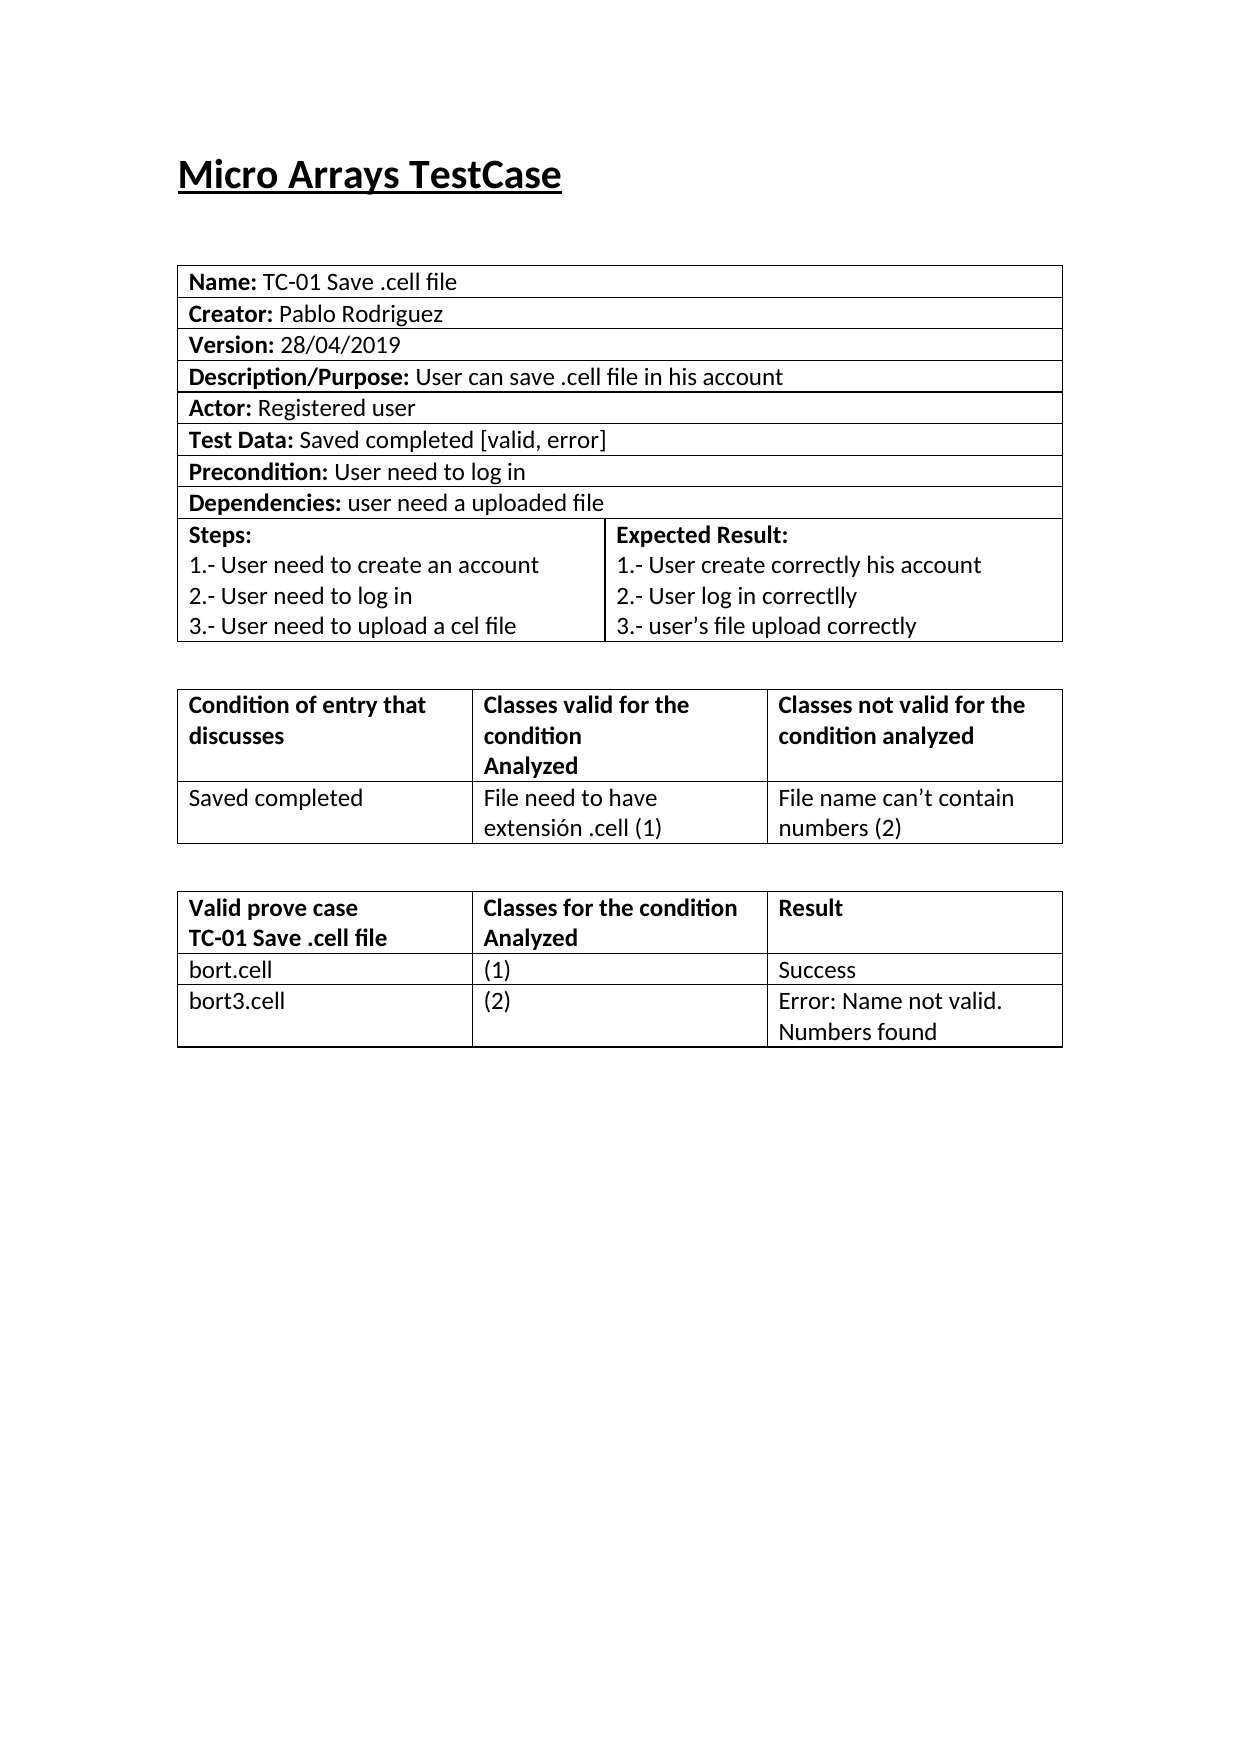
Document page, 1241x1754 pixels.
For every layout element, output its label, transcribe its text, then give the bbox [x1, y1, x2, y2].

table_cell (2) [473, 985, 767, 1046]
table_cell (1) [473, 954, 767, 984]
table_header Classes for the condition Analyzed [473, 892, 767, 953]
table_header Result [768, 892, 1062, 953]
table_header Condition of entry that discusses [178, 690, 472, 781]
table_cell Expected Result: 1.- User create correctly his account 2.- User log in correctlly 3.- user’s file upload correctly [606, 519, 1062, 641]
table_header Valid prove case TC-01 Save .cell file [178, 892, 472, 953]
table_cell Success [768, 954, 1062, 984]
table_cell Version: 28/04/2019 [178, 329, 1062, 360]
table_cell Description/Purpose: User can save .cell file in his account [178, 361, 1062, 391]
text Micro Arrays TestCase [177, 148, 1063, 198]
table_cell Precondition: User need to log in [178, 456, 1062, 486]
table_header Classes not valid for the condition analyzed [768, 690, 1062, 781]
table_cell Error: Name not valid. Numbers found [768, 985, 1062, 1046]
table_cell Steps: 1.- User need to create an account 2.- User need to log in 3.- User need to upload a cel file [178, 519, 604, 641]
table_cell Saved completed [178, 782, 472, 843]
table_header Classes valid for the condition Analyzed [473, 690, 767, 781]
table_cell Dependencies: user need a uploaded file [178, 487, 1062, 518]
table_cell File need to have extensión .cell (1) [473, 782, 767, 843]
table_cell Actor: Registered user [178, 393, 1062, 423]
table_cell File name can’t contain numbers (2) [768, 782, 1062, 843]
table_cell bort.cell [178, 954, 472, 984]
table_cell Test Data: Saved completed [valid, error] [178, 424, 1062, 454]
table_cell Creator: Pablo Rodriguez [178, 298, 1062, 328]
table_header Name: TC-01 Save .cell file [178, 266, 1062, 297]
table_cell bort3.cell [178, 985, 472, 1046]
